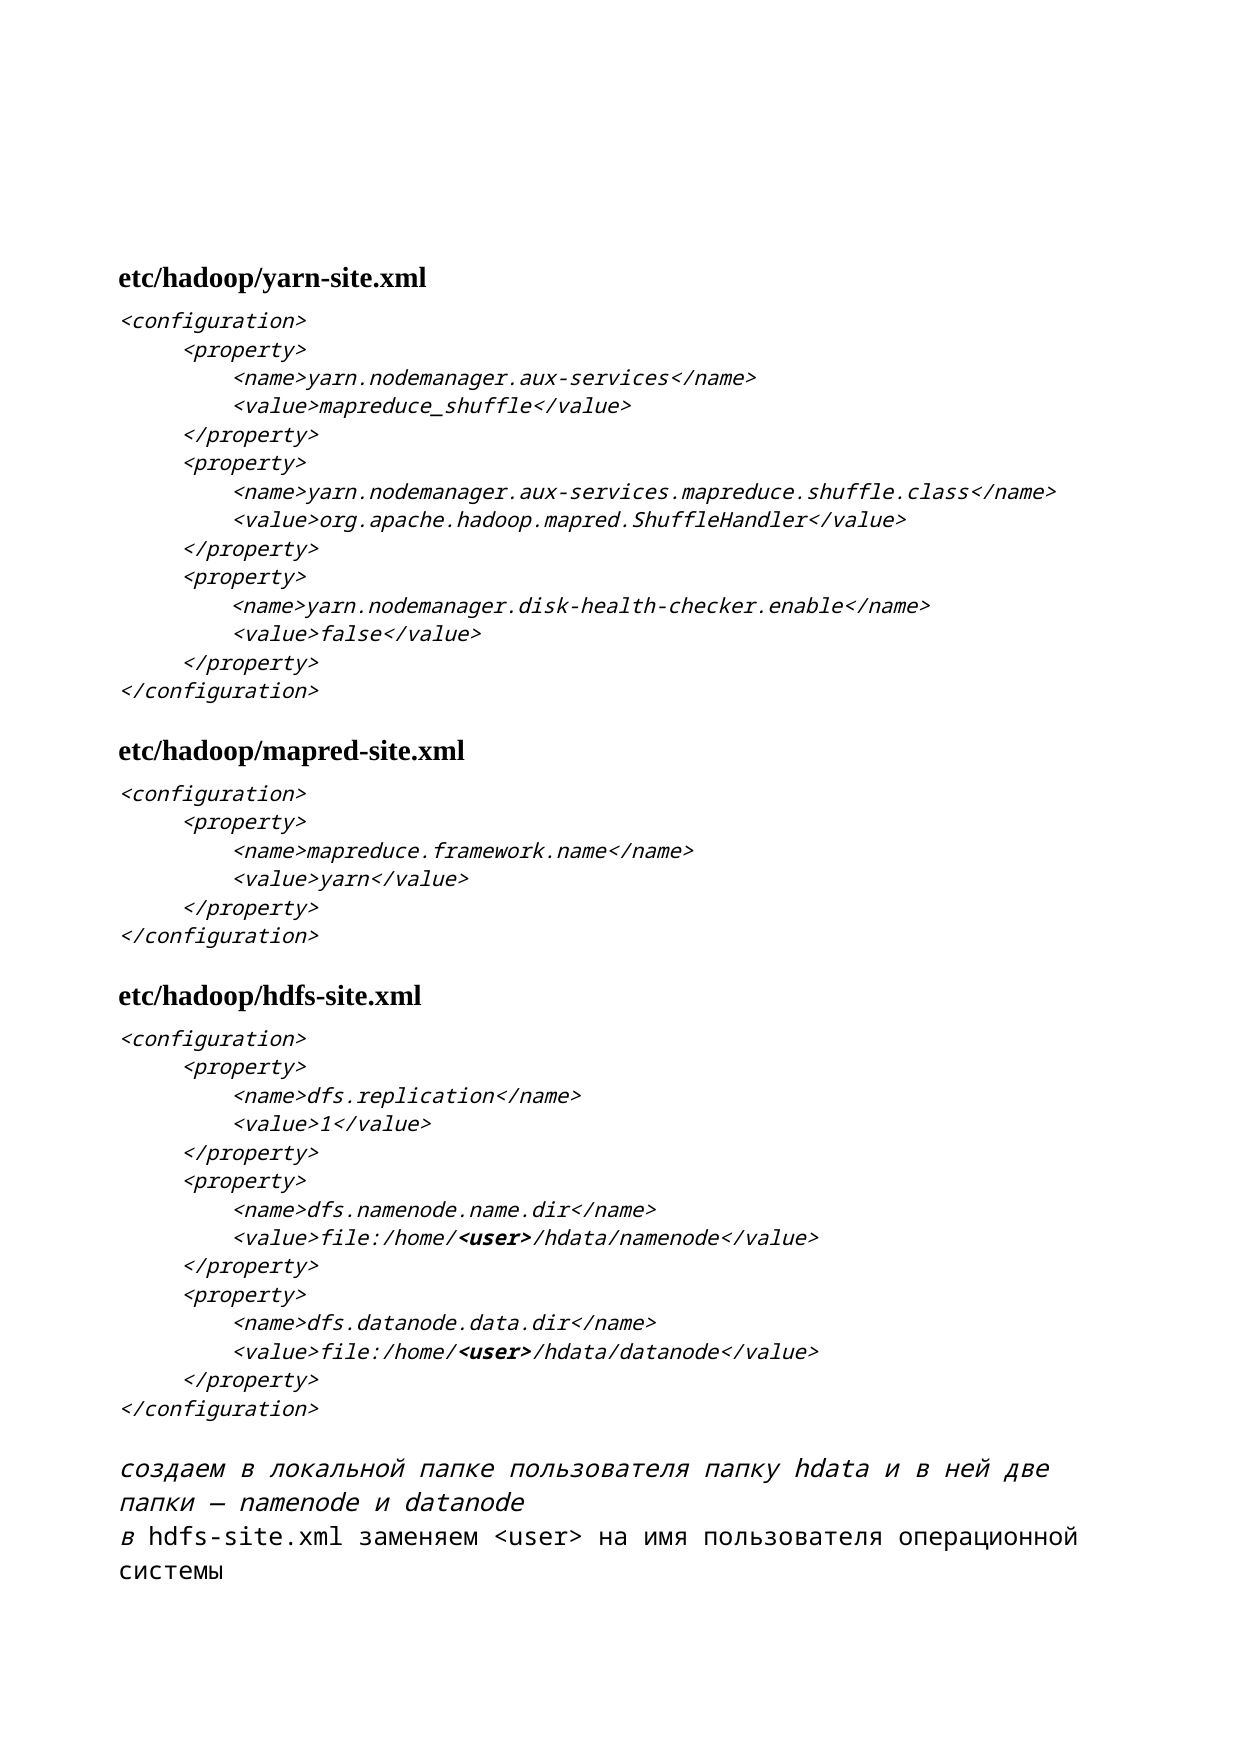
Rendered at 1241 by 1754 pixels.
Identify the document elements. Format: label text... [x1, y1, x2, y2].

text <value>file:/home/<user>/hdata/namenode</value> [118, 1223, 1122, 1252]
text <property> [118, 335, 1122, 363]
text </property> [118, 534, 1122, 562]
text etc/hadoop/hdfs-site.xml [118, 978, 1122, 1012]
text <name>dfs.datanode.data.dir</name> [118, 1308, 1122, 1337]
text <configuration> [118, 1024, 1122, 1052]
text <value>mapreduce_shuffle</value> [118, 392, 1122, 420]
text </property> [118, 1365, 1122, 1394]
text </configuration> [118, 676, 1122, 704]
text </property> [118, 1138, 1122, 1166]
text в hdfs-site.xml заменяем <user> на имя пользователя операционной системы [118, 1519, 1122, 1587]
text etc/hadoop/yarn-site.xml [118, 260, 1122, 294]
text </configuration> [118, 1394, 1122, 1422]
text <property> [118, 1052, 1122, 1081]
text создаем в локальной папке пользователя папку hdata и в ней две папки — namenode и datanode [118, 1451, 1122, 1519]
text etc/hadoop/mapred-site.xml [118, 733, 1122, 766]
text <configuration> [118, 306, 1122, 335]
text <value>false</value> [118, 619, 1122, 648]
text </property> [118, 893, 1122, 921]
text </property> [118, 420, 1122, 448]
text <property> [118, 1166, 1122, 1195]
text <property> [118, 807, 1122, 836]
text <name>dfs.namenode.name.dir</name> [118, 1195, 1122, 1223]
text <value>org.apache.hadoop.mapred.ShuffleHandler</value> [118, 505, 1122, 534]
text <name>yarn.nodemanager.aux-services.mapreduce.shuffle.class</name> [118, 477, 1122, 505]
text <name>mapreduce.framework.name</name> [118, 836, 1122, 864]
text <property> [118, 448, 1122, 477]
text <value>yarn</value> [118, 864, 1122, 893]
text <property> [118, 562, 1122, 591]
text <value>1</value> [118, 1109, 1122, 1138]
text </property> [118, 648, 1122, 676]
text <value>file:/home/<user>/hdata/datanode</value> [118, 1337, 1122, 1365]
text </configuration> [118, 921, 1122, 949]
text <name>yarn.nodemanager.disk-health-checker.enable</name> [118, 591, 1122, 619]
text <property> [118, 1280, 1122, 1308]
text <configuration> [118, 779, 1122, 807]
text </property> [118, 1252, 1122, 1280]
text <name>yarn.nodemanager.aux-services</name> [118, 363, 1122, 392]
text <name>dfs.replication</name> [118, 1081, 1122, 1109]
